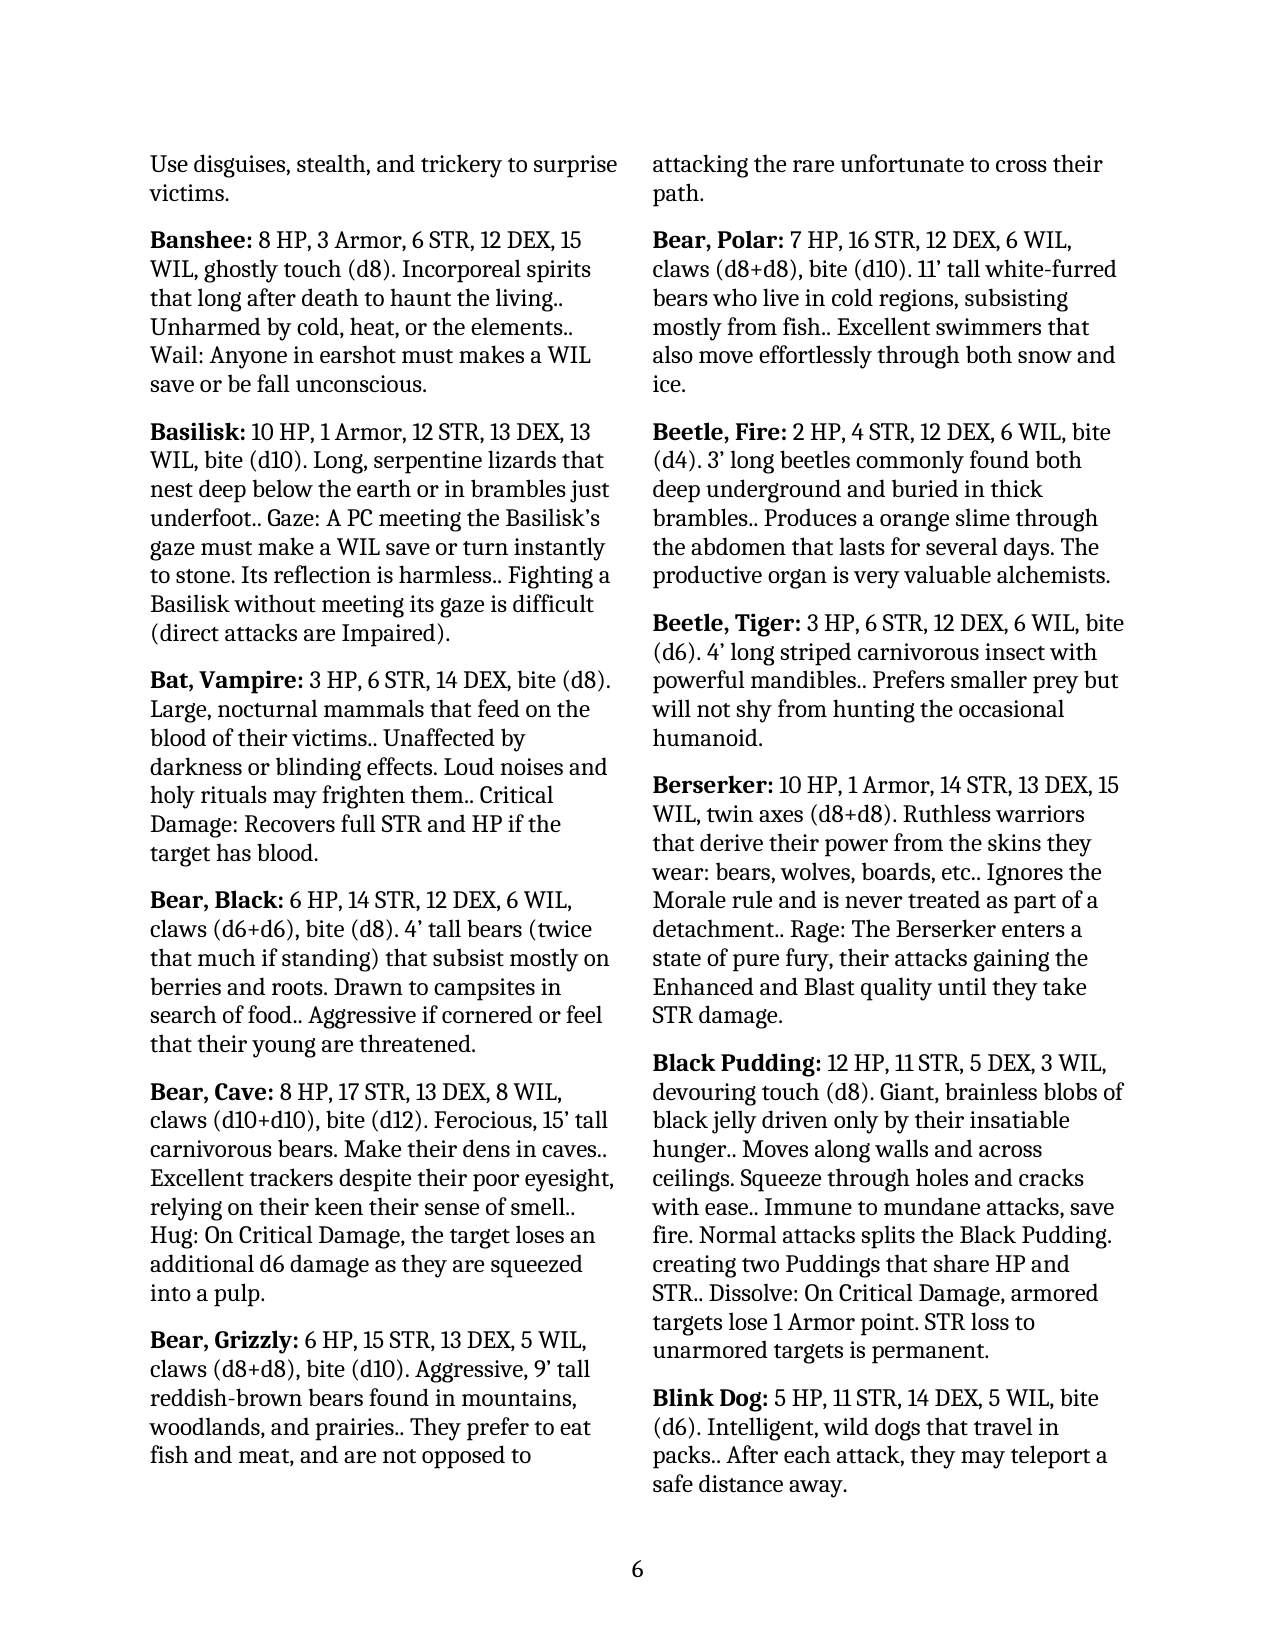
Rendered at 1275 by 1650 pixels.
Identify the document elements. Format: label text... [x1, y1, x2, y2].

text Black Pudding: 12 HP, 11 STR, 5 DEX, 3 WIL, devouring touch (d8). Giant, brainless blobs of black jelly driven only by their insatiable hunger.. Moves along walls and across ceilings. Squeeze through holes and cracks with ease.. Immune to mundane attacks, save fire. Normal attacks splits the Black Pudding. creating two Puddings that share HP and STR.. Dissolve: On Critical Damage, armored targets lose 1 Armor point. STR loss to unarmored targets is permanent. [652, 1049, 1125, 1365]
text Blink Dog: 5 HP, 11 STR, 14 DEX, 5 WIL, bite (d6). Intelligent, wild dogs that travel in packs.. After each attack, they may teleport a safe distance away. [652, 1384, 1125, 1499]
text Bear, Grizzly: 6 HP, 15 STR, 13 DEX, 5 WIL, claws (d8+d8), bite (d10). Aggressive, 9’ tall reddish-brown bears found in mountains, woodlands, and prairies.. They prefer to eat fish and meat, and are not opposed to [150, 1326, 622, 1470]
text Basilisk: 10 HP, 1 Armor, 12 STR, 13 DEX, 13 WIL, bite (d10). Long, serpentine lizards that nest deep below the earth or in brambles just underfoot.. Gaze: A PC meeting the Basilisk’s gaze must make a WIL save or turn instantly to stone. Its reflection is harmless.. Fighting a Basilisk without meeting its gaze is difficult (direct attacks are Impaired). [150, 417, 622, 647]
text Bear, Black: 6 HP, 14 STR, 12 DEX, 6 WIL, claws (d6+d6), bite (d8). 4’ tall bears (twice that much if standing) that subsist mostly on berries and roots. Drawn to campsites in search of food.. Aggressive if cornered or feel that their young are threatened. [150, 886, 622, 1059]
text Bear, Polar: 7 HP, 16 STR, 12 DEX, 6 WIL, claws (d8+d8), bite (d10). 11’ tall white-furred bears who live in cold regions, subsisting mostly from fish.. Excellent swimmers that also move effortlessly through both snow and ice. [652, 226, 1125, 399]
text attacking the rare unfortunate to cross their path. [652, 150, 1125, 207]
text Beetle, Tiger: 3 HP, 6 STR, 12 DEX, 6 WIL, bite (d6). 4’ long striped carnivorous insect with powerful mandibles.. Prefers smaller prey but will not shy from hunting the occasional humanoid. [652, 609, 1125, 752]
text Bear, Cave: 8 HP, 17 STR, 13 DEX, 8 WIL, claws (d10+d10), bite (d12). Ferocious, 15’ tall carnivorous bears. Make their dens in caves.. Excellent trackers despite their poor eyesight, relying on their keen their sense of smell.. Hug: On Critical Damage, the target loses an additional d6 damage as they are squeezed into a pulp. [150, 1077, 622, 1307]
text Banshee: 8 HP, 3 Armor, 6 STR, 12 DEX, 15 WIL, ghostly touch (d8). Incorporeal spirits that long after death to haunt the living.. Unharmed by cold, heat, or the elements.. Wail: Anyone in earshot must makes a WIL save or be fall unconscious. [150, 226, 622, 399]
text Beetle, Fire: 2 HP, 4 STR, 12 DEX, 6 WIL, bite (d4). 3’ long beetles commonly found both deep underground and buried in thick brambles.. Produces a orange slime through the abdomen that lasts for several days. The productive organ is very valuable alchemists. [652, 417, 1125, 590]
text Berserker: 10 HP, 1 Armor, 14 STR, 13 DEX, 15 WIL, twin axes (d8+d8). Ruthless warriors that derive their power from the skins they wear: bears, wolves, boards, etc.. Ignores the Morale rule and is never treated as part of a detachment.. Rage: The Berserker enters a state of pure fury, their attacks gaining the Enhanced and Blast quality until they take STR damage. [652, 771, 1125, 1030]
text Bat, Vampire: 3 HP, 6 STR, 14 DEX, bite (d8). Large, nocturnal mammals that feed on the blood of their victims.. Unaffected by darkness or blinding effects. Loud noises and holy rituals may frighten them.. Critical Damage: Recovers full STR and HP if the target has blood. [150, 666, 622, 867]
text Use disguises, stealth, and trickery to surprise victims. [150, 150, 622, 207]
